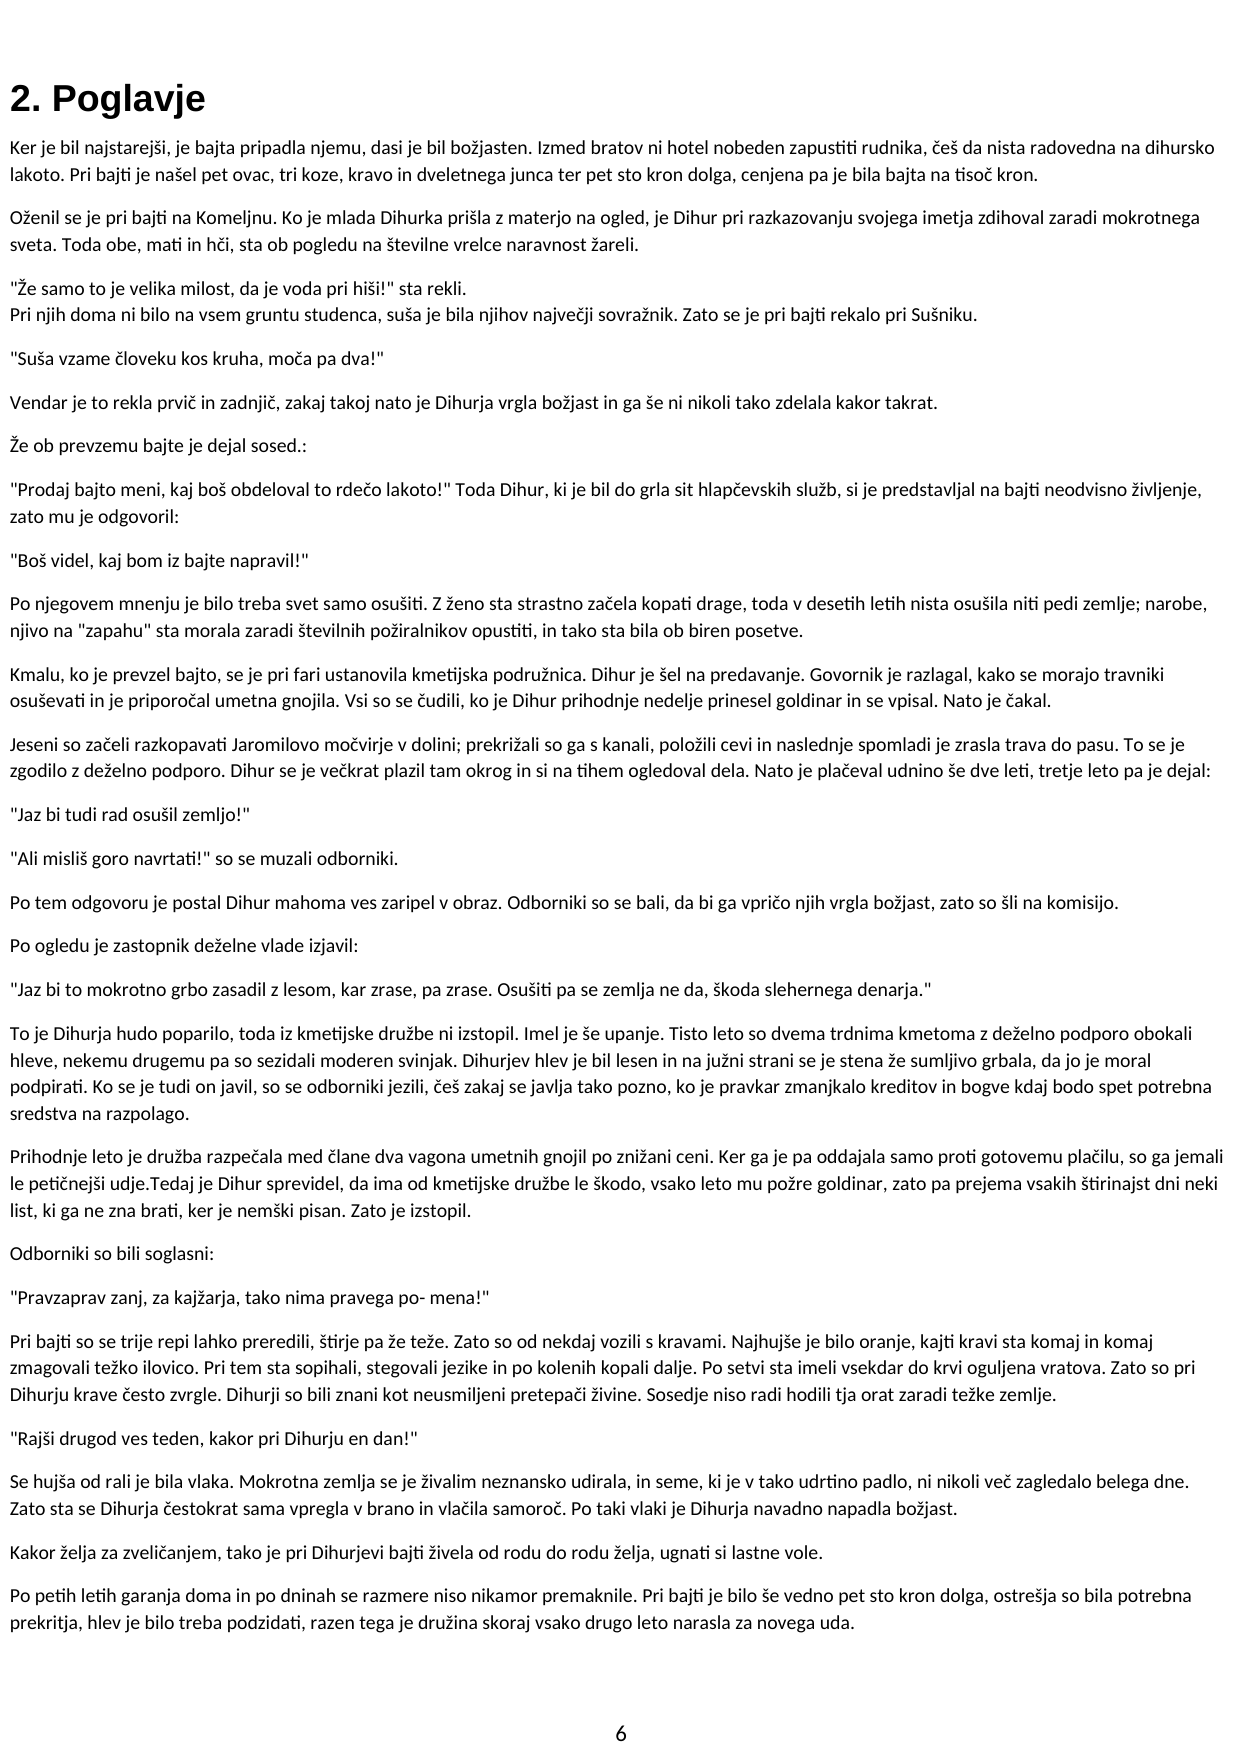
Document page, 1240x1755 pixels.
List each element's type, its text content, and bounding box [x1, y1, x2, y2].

text Se hujša od rali je bila vlaka. Mokrotna zemlja se je živalim neznansko udirala, in seme, ki je v tako udrtino padlo, ni nikoli več zagledalo belega dne. Zato sta se Dihurja čestokrat sama vpregla v brano in vlačila samoroč. Po taki vlaki je Dihurja navadno napadla božjast. [9, 1469, 1230, 1520]
text "Pravzaprav zanj, za kajžarja, tako nima pravega po- mena!" [9, 1285, 1230, 1309]
text To je Dihurja hudo poparilo, toda iz kmetijske družbe ni izstopil. Imel je še upanje. Tisto leto so dvema trdnima kmetoma z deželno podporo obokali hleve, nekemu drugemu pa so sezidali moderen svinjak. Dihurjev hlev je bil lesen in na južni strani se je stena že sumljivo grbala, da jo je moral podpirati. Ko se je tudi on javil, so se odborniki jezili, češ zakaj se javlja tako pozno, ko je pravkar zmanjkalo kreditov in bogve kdaj bodo spet potrebna sredstva na razpolago. [9, 1021, 1230, 1125]
text Odborniki so bili soglasni: [9, 1241, 1230, 1266]
text "Rajši drugod ves teden, kakor pri Dihurju en dan!" [9, 1426, 1230, 1450]
text "Ali misliš goro navrtati!" so se muzali odborniki. [9, 846, 1230, 870]
text "Jaz bi tudi rad osušil zemljo!" [9, 802, 1230, 827]
text Po tem odgovoru je postal Dihur mahoma ves zaripel v obraz. Odborniki so se bali, da bi ga vpričo njih vrgla božjast, zato so šli na komisijo. [9, 890, 1230, 914]
text Po ogledu je zastopnik deželne vlade izjavil: [9, 934, 1230, 958]
text Pri njih doma ni bilo na vsem gruntu studenca, suša je bila njihov največji sovražnik. Zato se je pri bajti rekalo pri Sušniku. [9, 302, 1230, 327]
text Kmalu, ko je prevzel bajto, se je pri fari ustanovila kmetijska podružnica. Dihur je šel na predavanje. Govornik je razlagal, kako se morajo travniki osuševati in je priporočal umetna gnojila. Vsi so se čudili, ko je Dihur prihodnje nedelje prinesel goldinar in se vpisal. Nato je čakal. [9, 662, 1230, 712]
text Oženil se je pri bajti na Komeljnu. Ko je mlada Dihurka prišla z materjo na ogled, je Dihur pri razkazovanju svojega imetja zdihoval zaradi mokrotnega sveta. Toda obe, mati in hči, sta ob pogledu na številne vrelce naravnost žareli. [9, 206, 1230, 256]
subtitle 2. Poglavje [10, 77, 1232, 120]
text "Boš videl, kaj bom iz bajte napravil!" [9, 548, 1230, 572]
text Jeseni so začeli razkopavati Jaromilovo močvirje v dolini; prekrižali so ga s kanali, položili cevi in naslednje spomladi je zrasla trava do pasu. To se je zgodilo z deželno podporo. Dihur se je večkrat plazil tam okrog in si na tihem ogledoval dela. Nato je plačeval udnino še dve leti, tretje leto pa je dejal: [9, 732, 1230, 783]
text Po njegovem mnenju je bilo treba svet samo osušiti. Z ženo sta strastno začela kopati drage, toda v desetih letih nista osušila niti pedi zemlje; narobe, njivo na "zapahu" sta morala zaradi številnih požiralnikov opustiti, in tako sta bila ob biren posetve. [9, 591, 1230, 642]
text Po petih letih garanja doma in po dninah se razmere niso nikamor premaknile. Pri bajti je bilo še vedno pet sto kron dolga, ostrešja so bila potrebna prekritja, hlev je bilo treba podzidati, razen tega je družina skoraj vsako drugo leto narasla za novega uda. [9, 1584, 1230, 1634]
text Že ob prevzemu bajte je dejal sosed.: [9, 434, 1230, 458]
text Kakor želja za zveličanjem, tako je pri Dihurjevi bajti živela od rodu do rodu želja, ugnati si lastne vole. [9, 1540, 1230, 1564]
text "Že samo to je velika milost, da je voda pri hiši!" sta rekli. [9, 276, 1230, 300]
text Prihodnje leto je družba razpečala med člane dva vagona umetnih gnojil po znižani ceni. Ker ga je pa oddajala samo proti gotovemu plačilu, so ga jemali le petičnejši udje.Tedaj je Dihur sprevidel, da ima od kmetijske družbe le škodo, vsako leto mu požre goldinar, zato pa prejema vsakih štirinajst dni neki list, ki ga ne zna brati, ker je nemški pisan. Zato je izstopil. [9, 1144, 1230, 1222]
text Pri bajti so se trije repi lahko preredili, štirje pa že teže. Zato so od nekdaj vozili s kravami. Najhujše je bilo oranje, kajti kravi sta komaj in komaj zmagovali težko ilovico. Pri tem sta sopihali, stegovali jezike in po kolenih kopali dalje. Po setvi sta imeli vsekdar do krvi oguljena vratova. Zato so pri Dihurju krave često zvrgle. Dihurji so bili znani kot neusmiljeni pretepači živine. Sosedje niso radi hodili tja orat zaradi težke zemlje. [9, 1329, 1230, 1406]
text "Jaz bi to mokrotno grbo zasadil z lesom, kar zrase, pa zrase. Osušiti pa se zemlja ne da, škoda slehernega denarja." [9, 977, 1230, 1002]
text Ker je bil najstarejši, je bajta pripadla njemu, dasi je bil božjasten. Izmed bratov ni hotel nobeden zapustiti rudnika, češ da nista radovedna na dihursko lakoto. Pri bajti je našel pet ovac, tri koze, kravo in dveletnega junca ter pet sto kron dolga, cenjena pa je bila bajta na tisoč kron. [9, 135, 1230, 186]
text Vendar je to rekla prvič in zadnjič, zakaj takoj nato je Dihurja vrgla božjast in ga še ni nikoli tako zdelala kakor takrat. [9, 390, 1230, 414]
text "Suša vzame človeku kos kruha, moča pa dva!" [9, 346, 1230, 370]
text "Prodaj bajto meni, kaj boš obdeloval to rdečo lakoto!" Toda Dihur, ki je bil do grla sit hlapčevskih služb, si je predstavljal na bajti neodvisno življenje, zato mu je odgovoril: [9, 477, 1230, 528]
